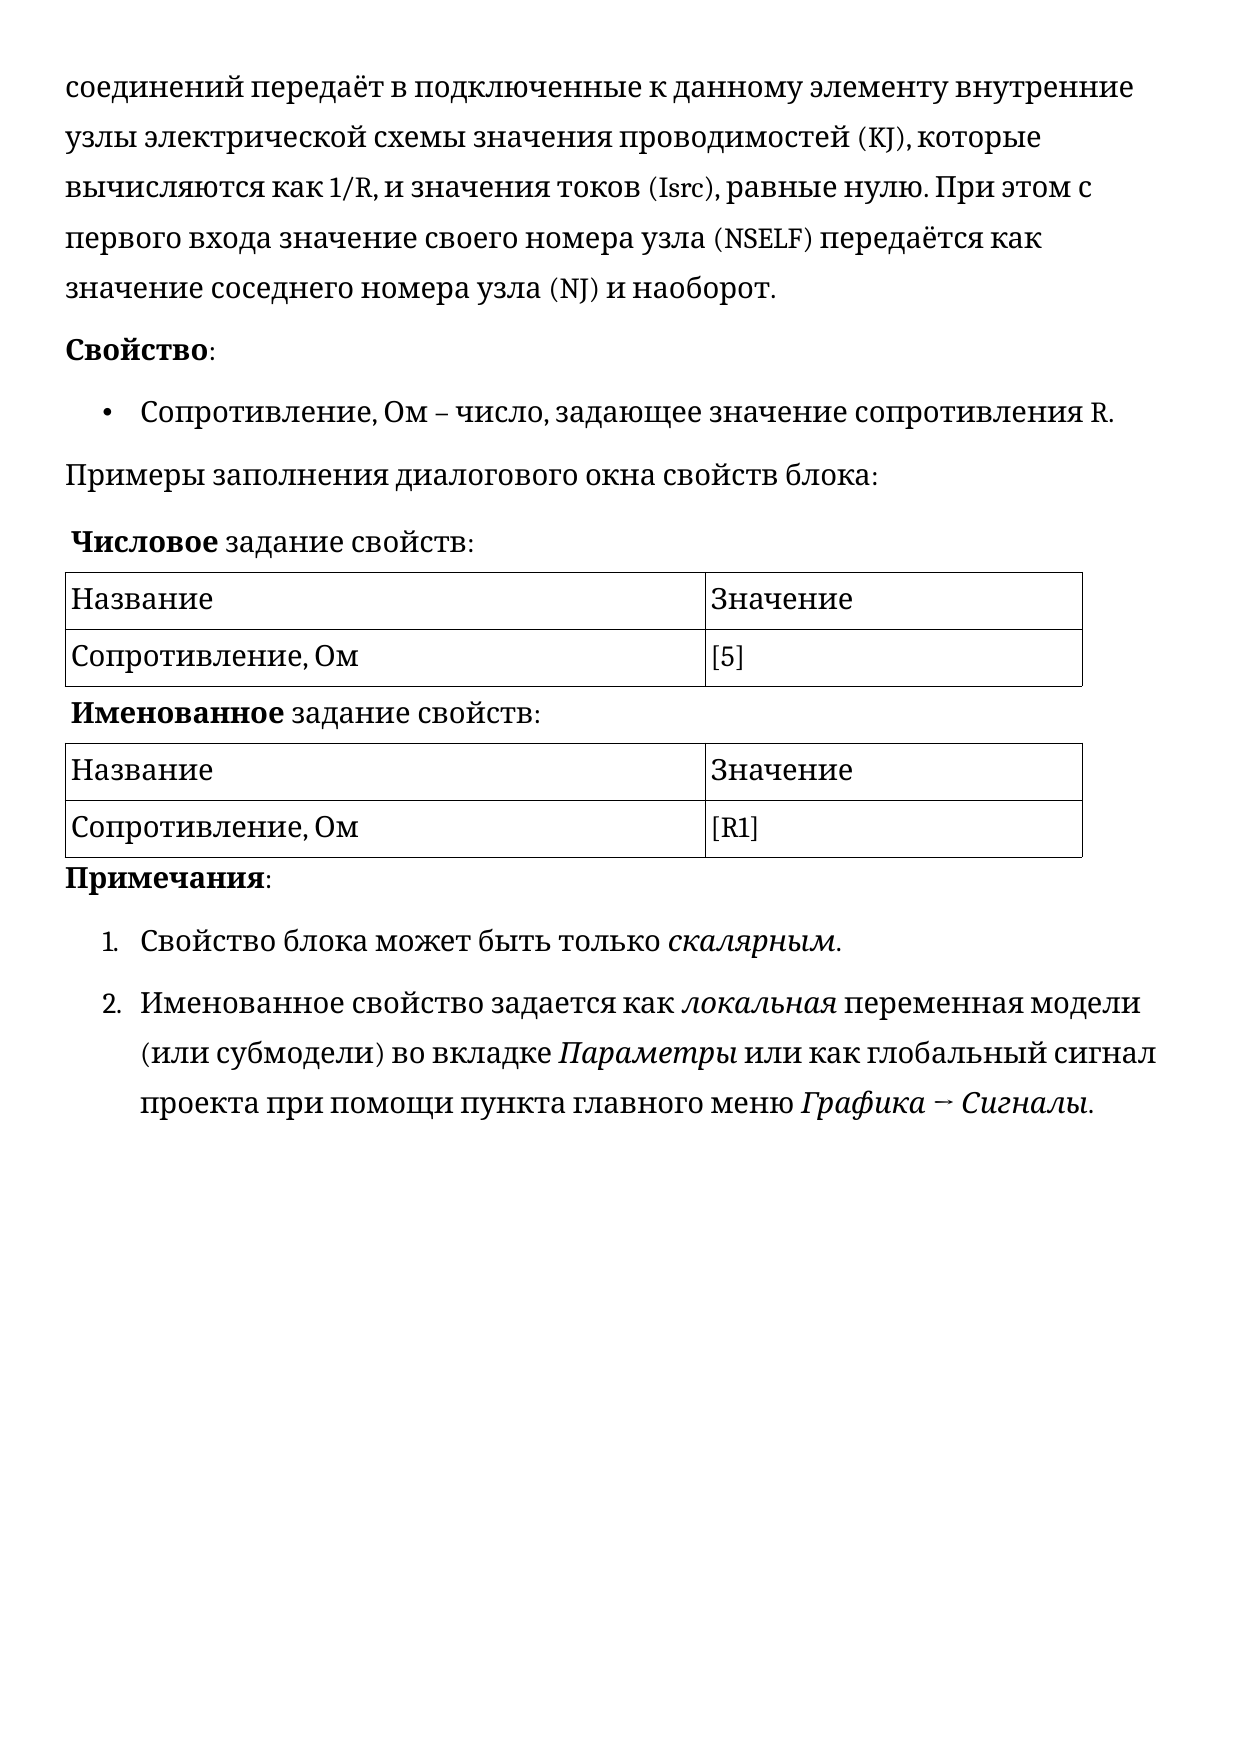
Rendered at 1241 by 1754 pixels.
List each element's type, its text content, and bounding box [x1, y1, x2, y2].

table_cell Значение [706, 573, 1082, 629]
table_header Числовое задание свойств: [65, 515, 1082, 572]
table_cell [R1] [706, 801, 1082, 857]
table_cell Сопротивление, Ом [66, 630, 705, 686]
table_cell Блок представляет собой модель линейного сопротивления, описываемого законом Ома: , где: – потенциалы узлов, к которым подключен данный элемент; – значение сопротивления; – ток через элемент. Внутренняя структура данного блока приведена на рисунке 1: Рисунок 1 – Внутренняя структура блока «Сопротивление электрическое линейное» Данный блок при помощи блоков для создания ненаправленных соединений передаёт в подключенные к данному элементу внутренние узлы электрической схемы значения проводимостей (KJ), которые вычисляются как 1/R, и значения токов (Isrc), равные нулю. При этом с первого входа значение своего номера узла (NSELF) передаётся как значение соседнего номера узла (NJ) и наоборот. Свойство: Сопротивление, Ом – число, задающее значение сопротивления R. Примеры заполнения диалогового окна свойств блока: Примечания: Свойство блока может быть только скалярным. Именованное свойство задается как локальная переменная модели (или субмодели) во вкладке Параметры или как глобальный сигнал проекта при помощи пункта главного меню Графика → Сигналы. [59, 59, 1181, 1133]
table_cell Именованное задание свойств: [65, 687, 1082, 743]
table_cell Название [66, 744, 705, 800]
table_cell Сопротивление, Ом [66, 801, 705, 857]
table_cell Название [66, 573, 705, 629]
table_cell [5] [706, 630, 1082, 686]
table_cell Значение [706, 744, 1082, 800]
